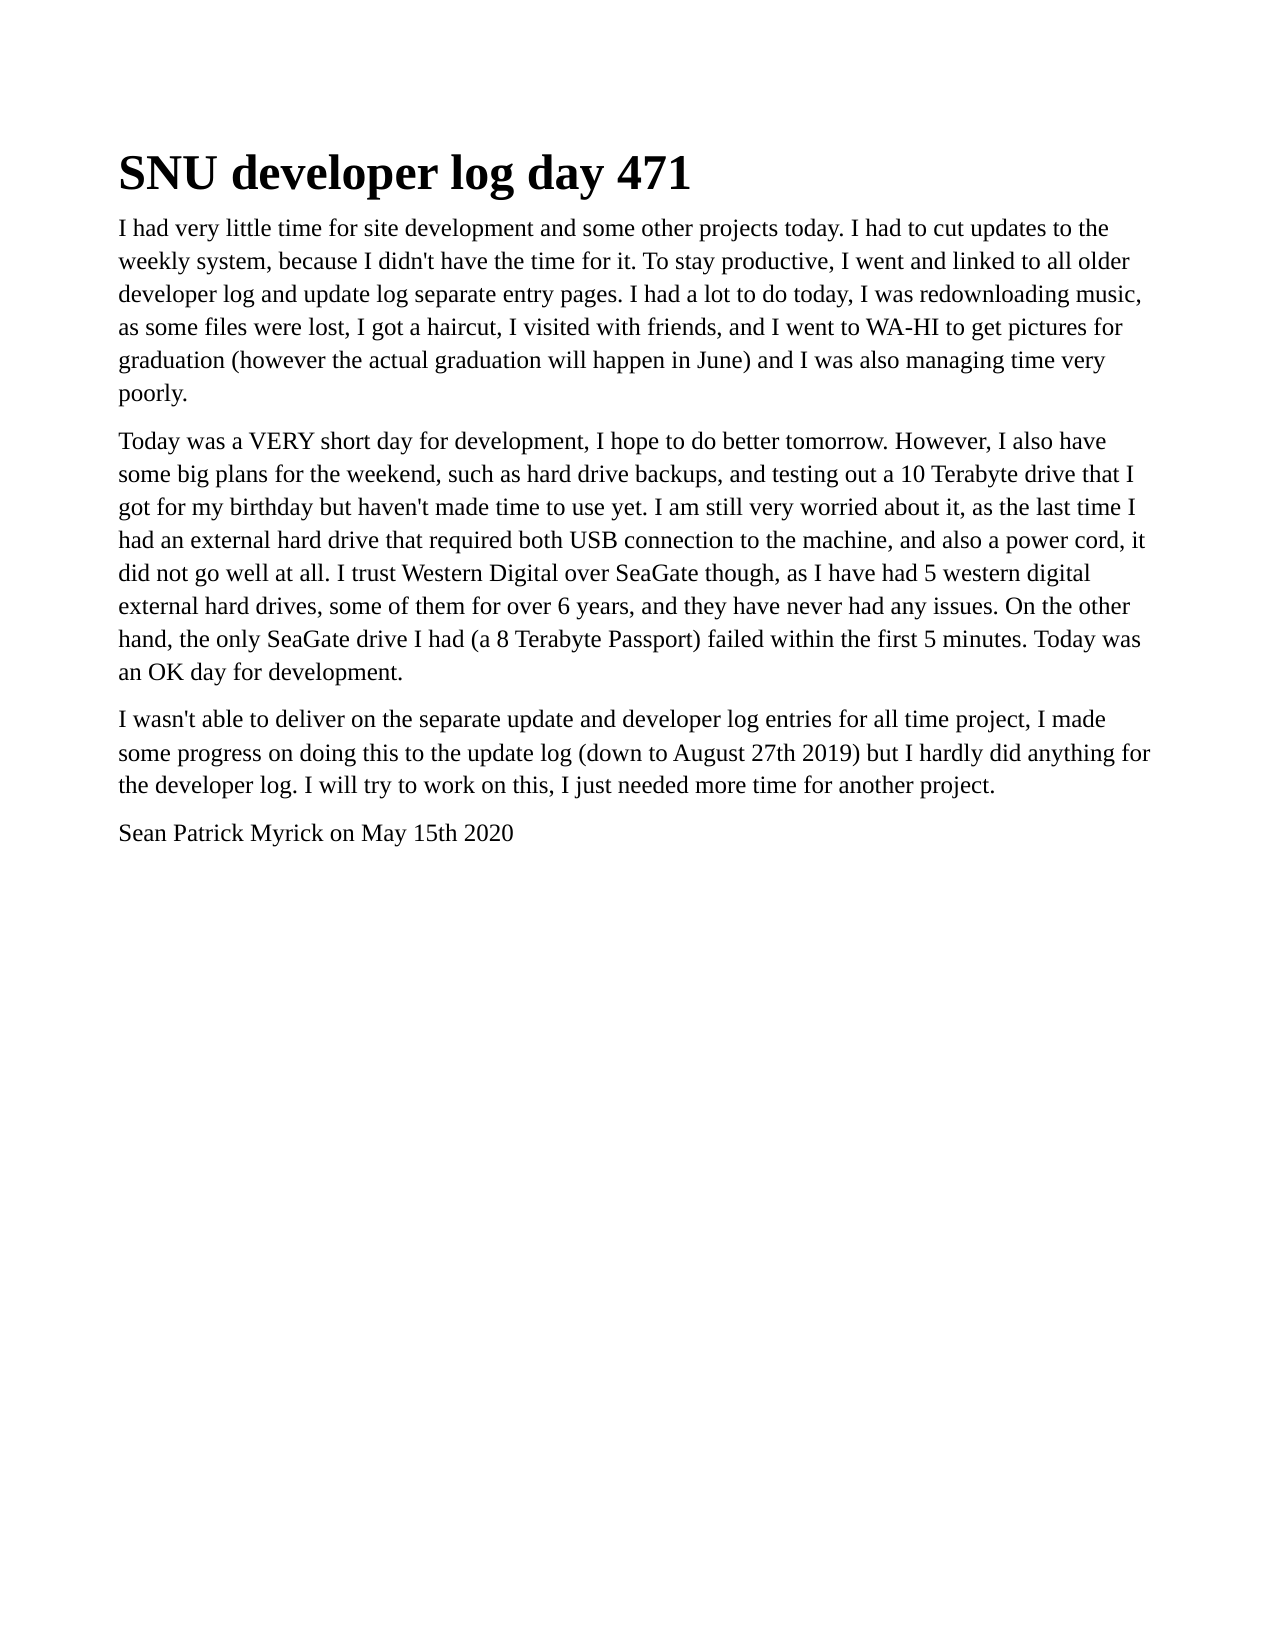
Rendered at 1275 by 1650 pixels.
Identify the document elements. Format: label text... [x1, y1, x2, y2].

text Sean Patrick Myrick on May 15th 2020 [118, 818, 1157, 847]
text I had very little time for site development and some other projects today. I had to cut updates to the weekly system, because I didn't have the time for it. To stay productive, I went and linked to all older developer log and update log separate entry pages. I had a lot to do today, I was redownloading music, as some files were lost, I got a haircut, I visited with friends, and I went to WA-HI to get pictures for graduation (however the actual graduation will happen in June) and I was also managing time very poorly. [118, 213, 1157, 407]
subtitle SNU developer log day 471 [118, 143, 1157, 201]
text Today was a VERY short day for development, I hope to do better tomorrow. However, I also have some big plans for the weekend, such as hard drive backups, and testing out a 10 Terabyte drive that I got for my birthday but haven't made time to use yet. I am still very worried about it, as the last time I had an external hard drive that required both USB connection to the machine, and also a power cord, it did not go well at all. I trust Western Digital over SeaGate though, as I have had 5 western digital external hard drives, some of them for over 6 years, and they have never had any issues. On the other hand, the only SeaGate drive I had (a 8 Terabyte Passport) failed within the first 5 minutes. Today was an OK day for development. [118, 426, 1157, 686]
text I wasn't able to deliver on the separate update and developer log entries for all time project, I made some progress on doing this to the update log (down to August 27th 2019) but I hardly did anything for the developer log. I will try to work on this, I just needed more time for another project. [118, 704, 1157, 799]
